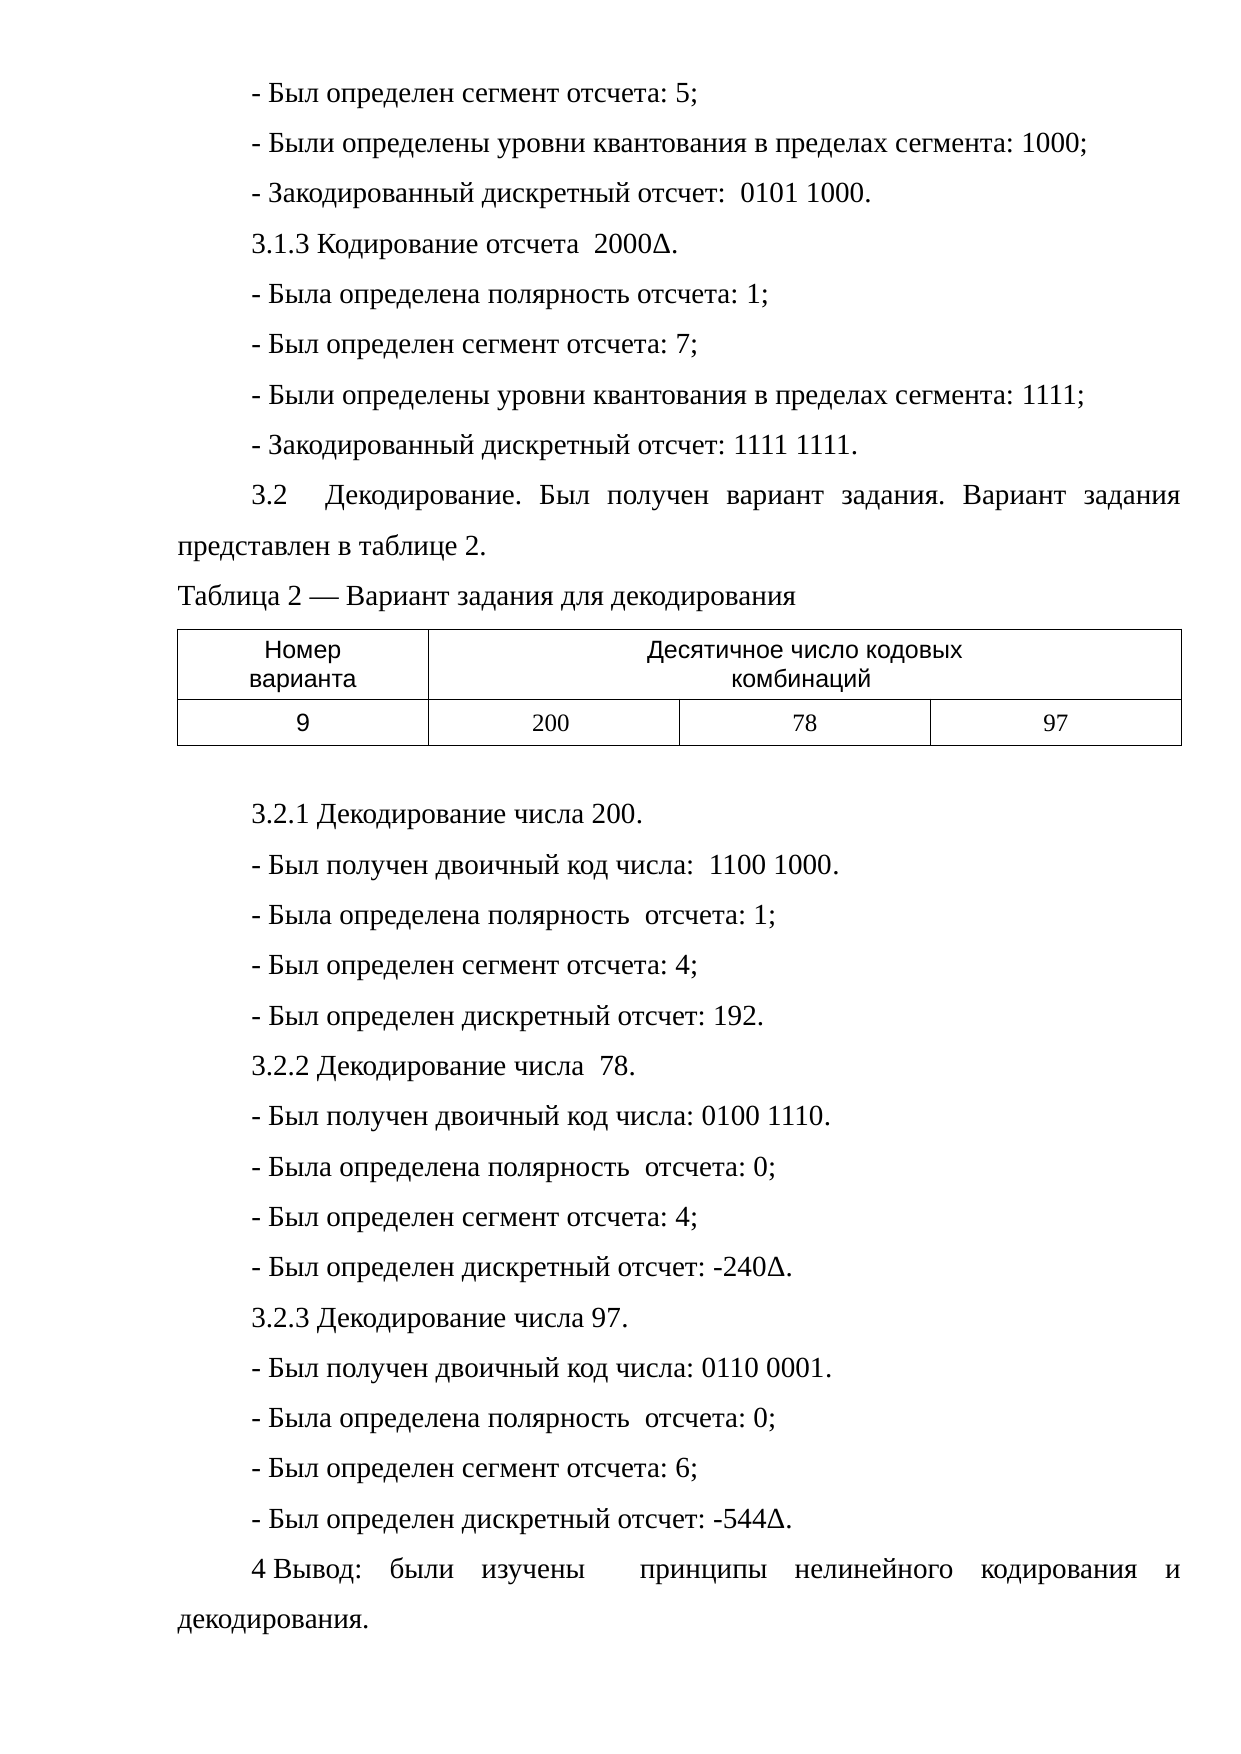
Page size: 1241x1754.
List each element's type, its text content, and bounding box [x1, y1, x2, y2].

list Вывод: были изучены принципы нелинейного кодирования и декодирования. [177, 1551, 1181, 1635]
table_header Номер варианта [178, 630, 428, 698]
text - Был определен сегмент отсчета: 6; [177, 1451, 1181, 1484]
text - Были определены уровни квантования в пределах сегмента: 1000; [177, 125, 1181, 159]
table_cell 78 [680, 700, 930, 745]
list Кодирование отсчета 2000Δ. [177, 226, 1181, 259]
table_cell 200 [429, 700, 679, 745]
table_cell 97 [931, 700, 1181, 745]
text - Был определен дискретный отсчет: -240Δ. [177, 1249, 1181, 1283]
list Декодирование. Был получен вариант задания. Вариант задания представлен в таблице 2. [177, 477, 1181, 561]
text - Была определена полярность отсчета: 0; [177, 1149, 1181, 1182]
text - Был определен сегмент отсчета: 7; [177, 327, 1181, 360]
text - Был определен сегмент отсчета: 4; [177, 947, 1181, 981]
text - Был определен сегмент отсчета: 5; [177, 75, 1181, 108]
text - Был определен дискретный отсчет: -544Δ. [177, 1501, 1181, 1534]
text - Была определена полярность отсчета: 1; [177, 276, 1181, 310]
text - Был определен сегмент отсчета: 4; [177, 1199, 1181, 1233]
text Таблица 2 — Вариант задания для декодирования [177, 578, 1181, 612]
text - Были определены уровни квантования в пределах сегмента: 1111; [177, 377, 1181, 410]
text - Была определена полярность отсчета: 1; [177, 897, 1181, 931]
list Декодирование числа 78. - Был получен двоичный код числа: 0100 1110. [177, 1048, 1181, 1132]
table_cell 9 [178, 700, 428, 745]
text - Закодированный дискретный отсчет: 1111 1111. [177, 427, 1181, 461]
text - Закодированный дискретный отсчет: 0101 1000. [177, 176, 1181, 209]
text - Был определен дискретный отсчет: 192. [177, 998, 1181, 1031]
text - Была определена полярность отсчета: 0; [177, 1400, 1181, 1434]
table_header Десятичное число кодовых комбинаций [429, 630, 1181, 698]
list Декодирование числа 200. - Был получен двоичный код числа: 1100 1000. [177, 797, 1181, 880]
list Декодирование числа 97. - Был получен двоичный код числа: 0110 0001. [177, 1300, 1181, 1383]
